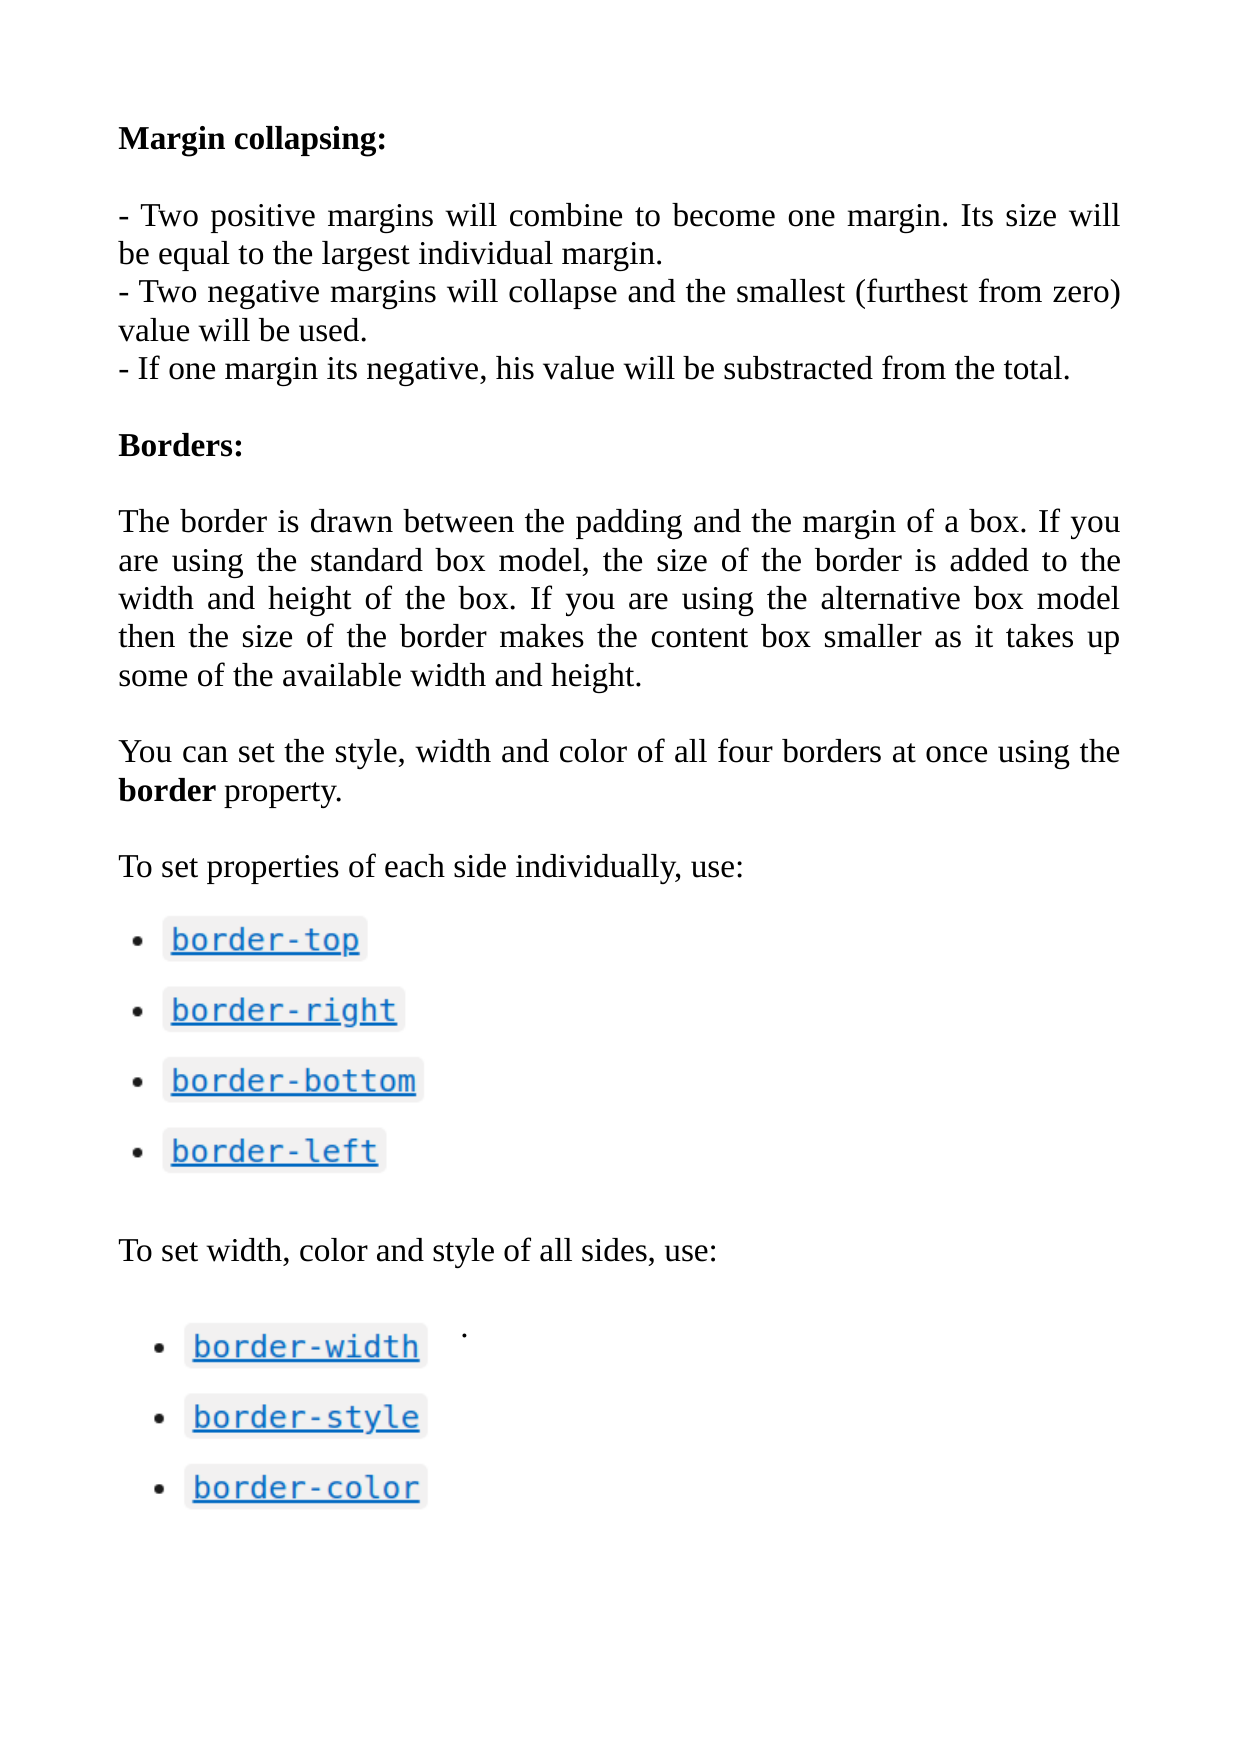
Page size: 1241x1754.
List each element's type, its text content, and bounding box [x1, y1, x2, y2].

text You can set the style, width and color of all four borders at once using the border property. [118, 731, 1122, 808]
text - Two positive margins will combine to become one margin. Its size will be equal to the largest individual margin. [118, 195, 1122, 271]
text - Two negative margins will collapse and the smallest (furthest from zero) value will be used. [118, 271, 1122, 348]
picture [139, 1306, 460, 1530]
text The border is drawn between the padding and the margin of a box. If you are using the standard box model, the size of the border is added to the width and height of the box. If you are using the alternative box model then the size of the border makes the content box smaller as it takes up some of the available width and height. [118, 501, 1122, 693]
text [118, 1306, 139, 1345]
text Borders: [118, 425, 1122, 463]
text - If one margin its negative, his value will be substracted from the total. [118, 348, 1122, 386]
text To set properties of each side individually, use: [118, 846, 1122, 885]
picture [130, 910, 429, 1178]
text To set width, color and style of all sides, use: [118, 1230, 1122, 1268]
text . [460, 1306, 1122, 1345]
text Margin collapsing: [118, 118, 1122, 156]
